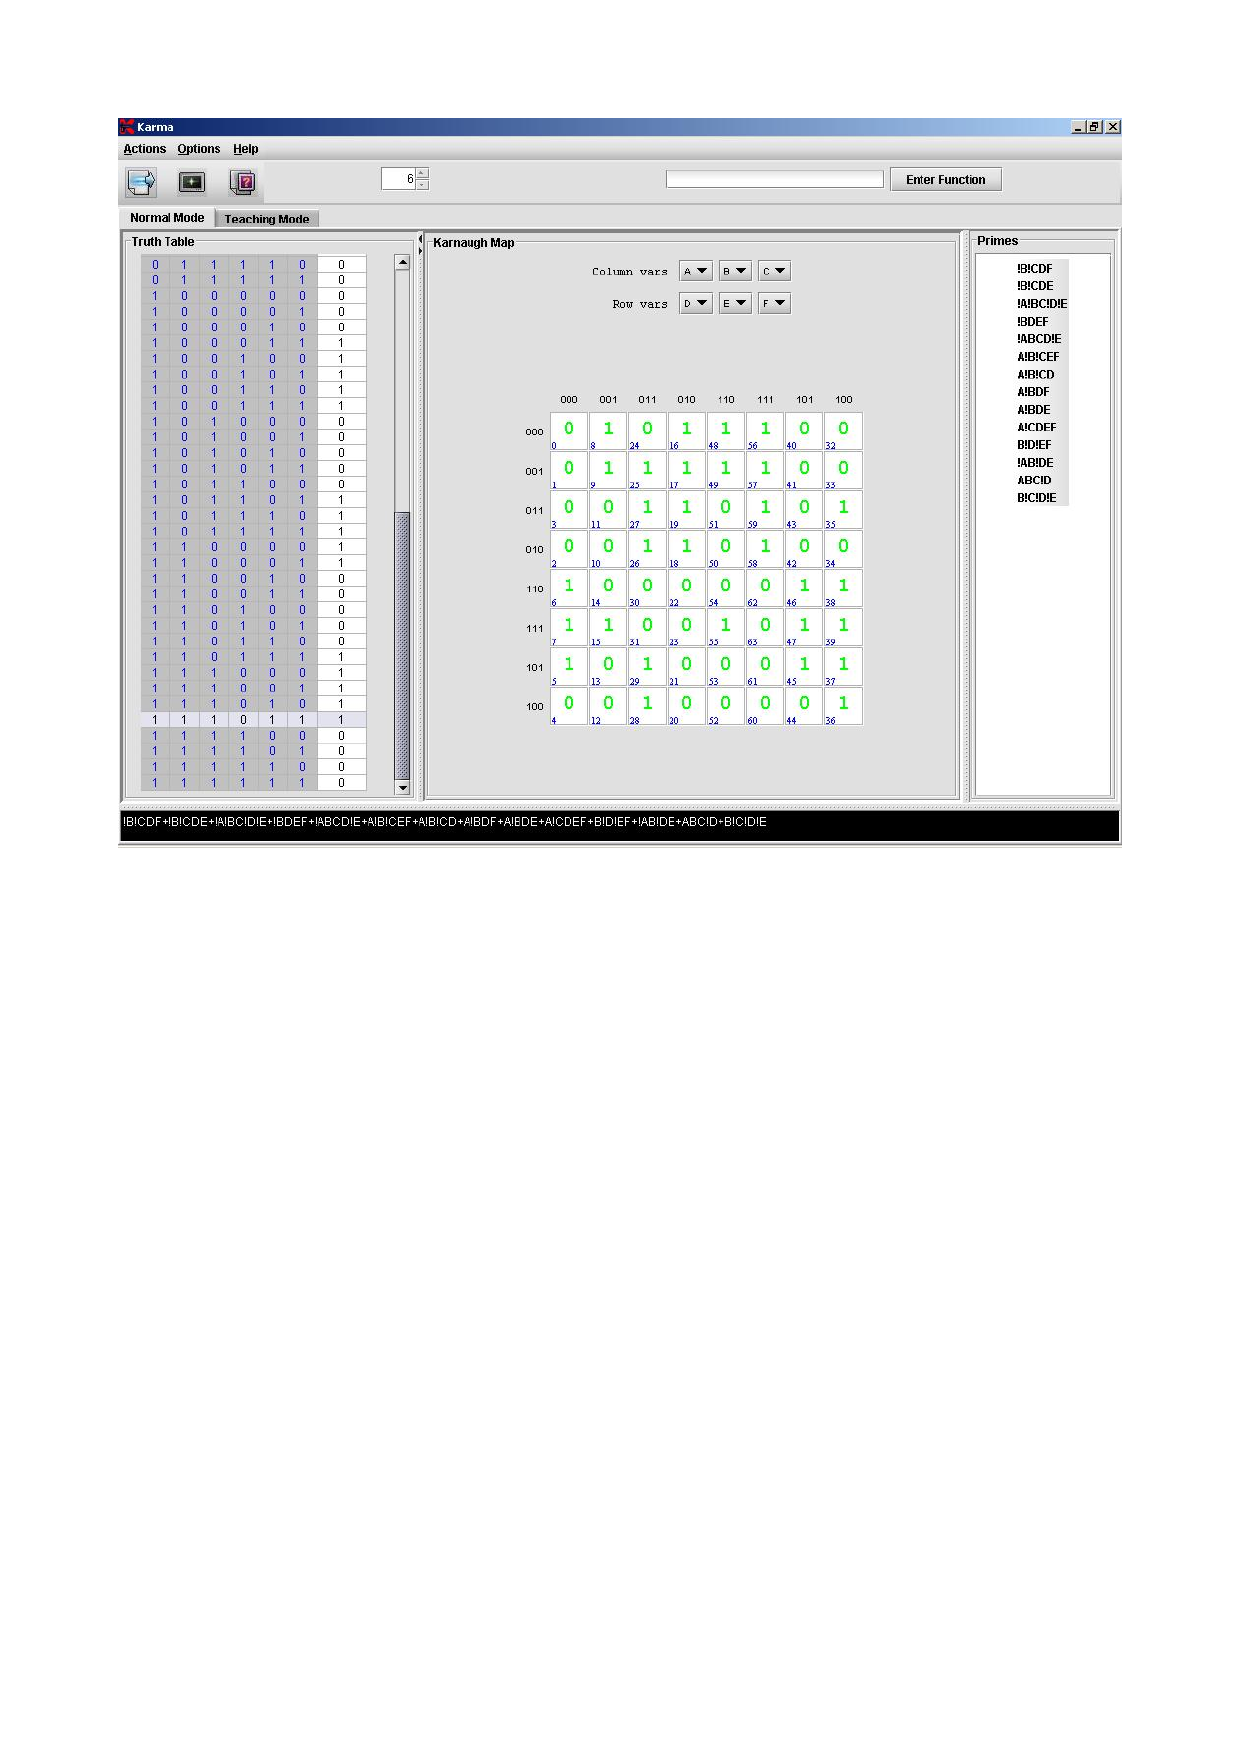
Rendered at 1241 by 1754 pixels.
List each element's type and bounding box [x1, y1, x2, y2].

picture [118, 118, 1122, 848]
